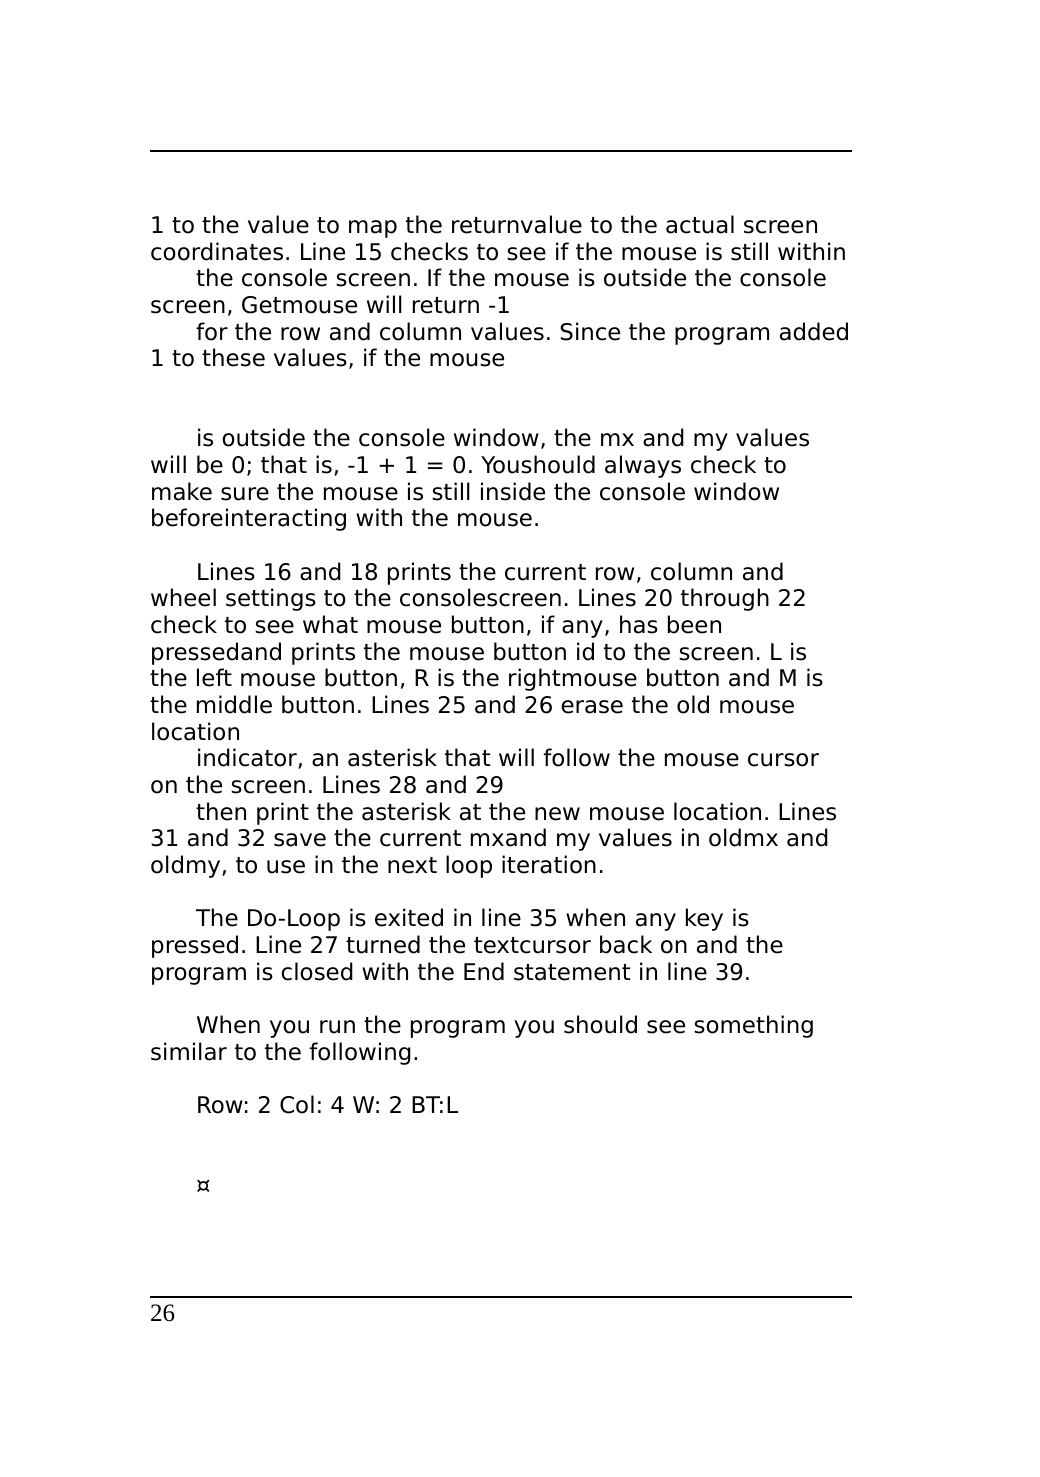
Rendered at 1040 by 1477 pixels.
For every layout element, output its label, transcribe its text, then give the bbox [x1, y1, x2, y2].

text When you run the program you should see something similar to the following. [150, 1012, 852, 1065]
text ¤ [150, 1172, 852, 1199]
text then print the asterisk at the new mouse location. Lines 31 and 32 save the current mxand my values in oldmx and oldmy, to use in the next loop iteration. [150, 799, 852, 879]
text is outside the console window, the mx and my values will be 0; that is, -1 + 1 = 0. Youshould always check to make sure the mouse is still inside the console window beforeinteracting with the mouse. [150, 425, 852, 532]
text indicator, an asterisk that will follow the mouse cursor on the screen. Lines 28 and 29 [150, 745, 852, 799]
text for the row and column values. Since the program added 1 to these values, if the mouse [150, 319, 852, 372]
text Lines 16 and 18 prints the current row, column and wheel settings to the consolescreen. Lines 20 through 22 check to see what mouse button, if any, has been pressedand prints the mouse button id to the screen. L is the left mouse button, R is the rightmouse button and M is the middle button. Lines 25 and 26 erase the old mouse location [150, 559, 852, 745]
text Row: 2 Col: 4 W: 2 BT:L [150, 1092, 852, 1119]
text The Do-Loop is exited in line 35 when any key is pressed. Line 27 turned the textcursor back on and the program is closed with the End statement in line 39. [150, 905, 852, 985]
text 1 to the value to map the returnvalue to the actual screen coordinates. Line 15 checks to see if the mouse is still within [150, 212, 852, 265]
text the console screen. If the mouse is outside the console screen, Getmouse will return -1 [150, 265, 852, 319]
